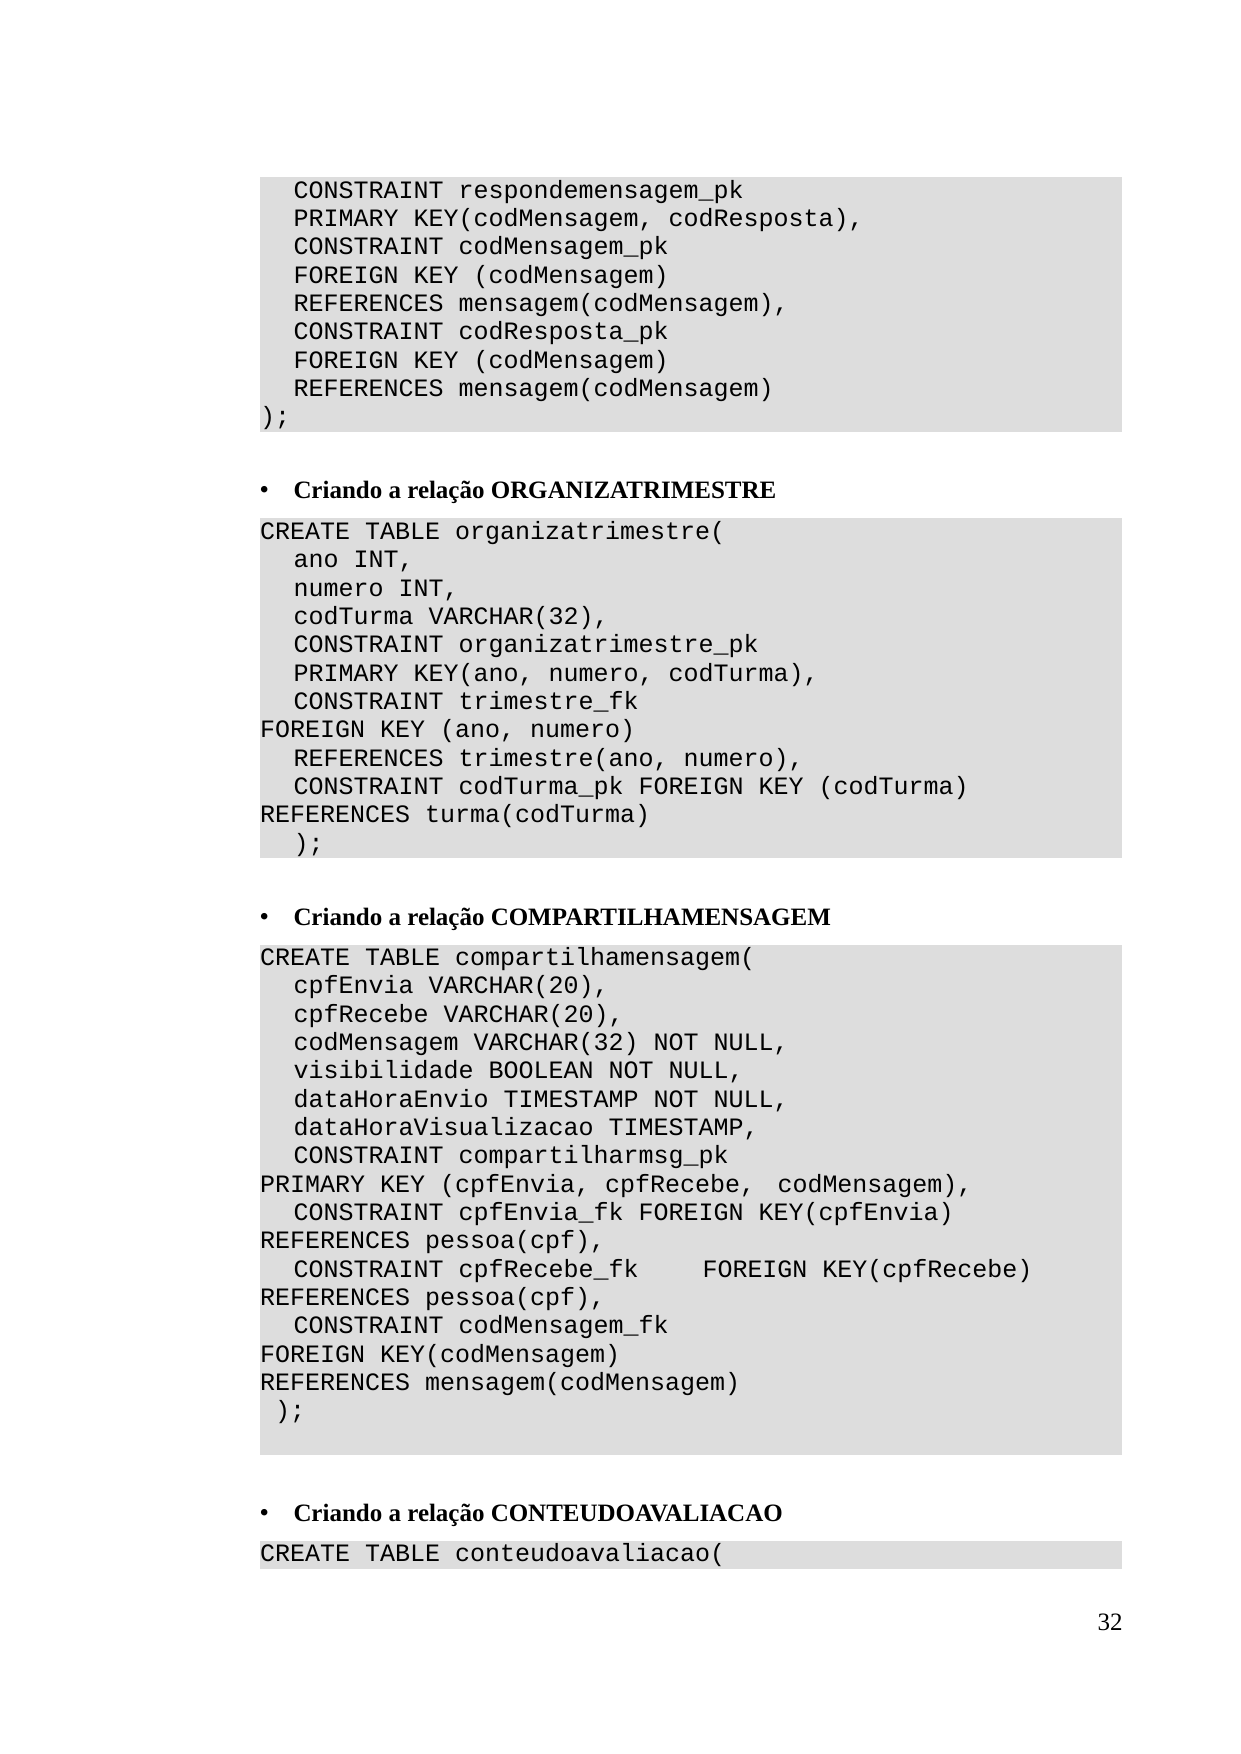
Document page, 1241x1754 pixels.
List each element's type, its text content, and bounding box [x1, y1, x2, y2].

text PRIMARY KEY (cpfEnvia, cpfRecebe, codMensagem), CONSTRAINT cpfEnvia_fk FOREIGN KEY(cpfEnvia) [260, 1171, 1122, 1228]
text REFERENCES mensagem(codMensagem) [260, 376, 1122, 404]
text REFERENCES pessoa(cpf), CONSTRAINT codMensagem_fk [260, 1285, 1122, 1341]
text FOREIGN KEY (codMensagem) [260, 262, 1122, 291]
list Criando a relação CONTEUDOAVALIACAO [260, 1498, 1122, 1527]
text FOREIGN KEY(codMensagem) [260, 1341, 1122, 1370]
text REFERENCES mensagem(codMensagem), [260, 291, 1122, 319]
text CONSTRAINT respondemensagem_pk [260, 177, 1122, 206]
text CONSTRAINT codResposta_pk [260, 319, 1122, 347]
text CREATE TABLE conteudoavaliacao( [260, 1541, 1122, 1569]
text FOREIGN KEY (codMensagem) [260, 347, 1122, 376]
text CONSTRAINT codMensagem_pk [260, 234, 1122, 262]
text REFERENCES pessoa(cpf), CONSTRAINT cpfRecebe_fk FOREIGN KEY(cpfRecebe) [260, 1228, 1122, 1285]
text CREATE TABLE organizatrimestre( ano INT, numero INT, codTurma VARCHAR(32), CONSTRAINT organizatrimestre_pk PRIMARY KEY(ano, numero, codTurma), CONSTRAINT trimestre_fk [260, 518, 1122, 717]
text REFERENCES mensagem(codMensagem) ); [260, 1370, 1122, 1426]
list Criando a relação COMPARTILHAMENSAGEM [260, 902, 1122, 930]
text REFERENCES turma(codTurma) ); [260, 802, 1122, 858]
text PRIMARY KEY(codMensagem, codResposta), [260, 206, 1122, 234]
text ); [260, 404, 1122, 432]
list Criando a relação ORGANIZATRIMESTRE [260, 475, 1122, 504]
text CREATE TABLE compartilhamensagem( cpfEnvia VARCHAR(20), cpfRecebe VARCHAR(20), codMensagem VARCHAR(32) NOT NULL, visibilidade BOOLEAN NOT NULL, dataHoraEnvio TIMESTAMP NOT NULL, dataHoraVisualizacao TIMESTAMP, CONSTRAINT compartilharmsg_pk [260, 945, 1122, 1171]
text FOREIGN KEY (ano, numero) REFERENCES trimestre(ano, numero), CONSTRAINT codTurma_pk FOREIGN KEY (codTurma) [260, 717, 1122, 802]
